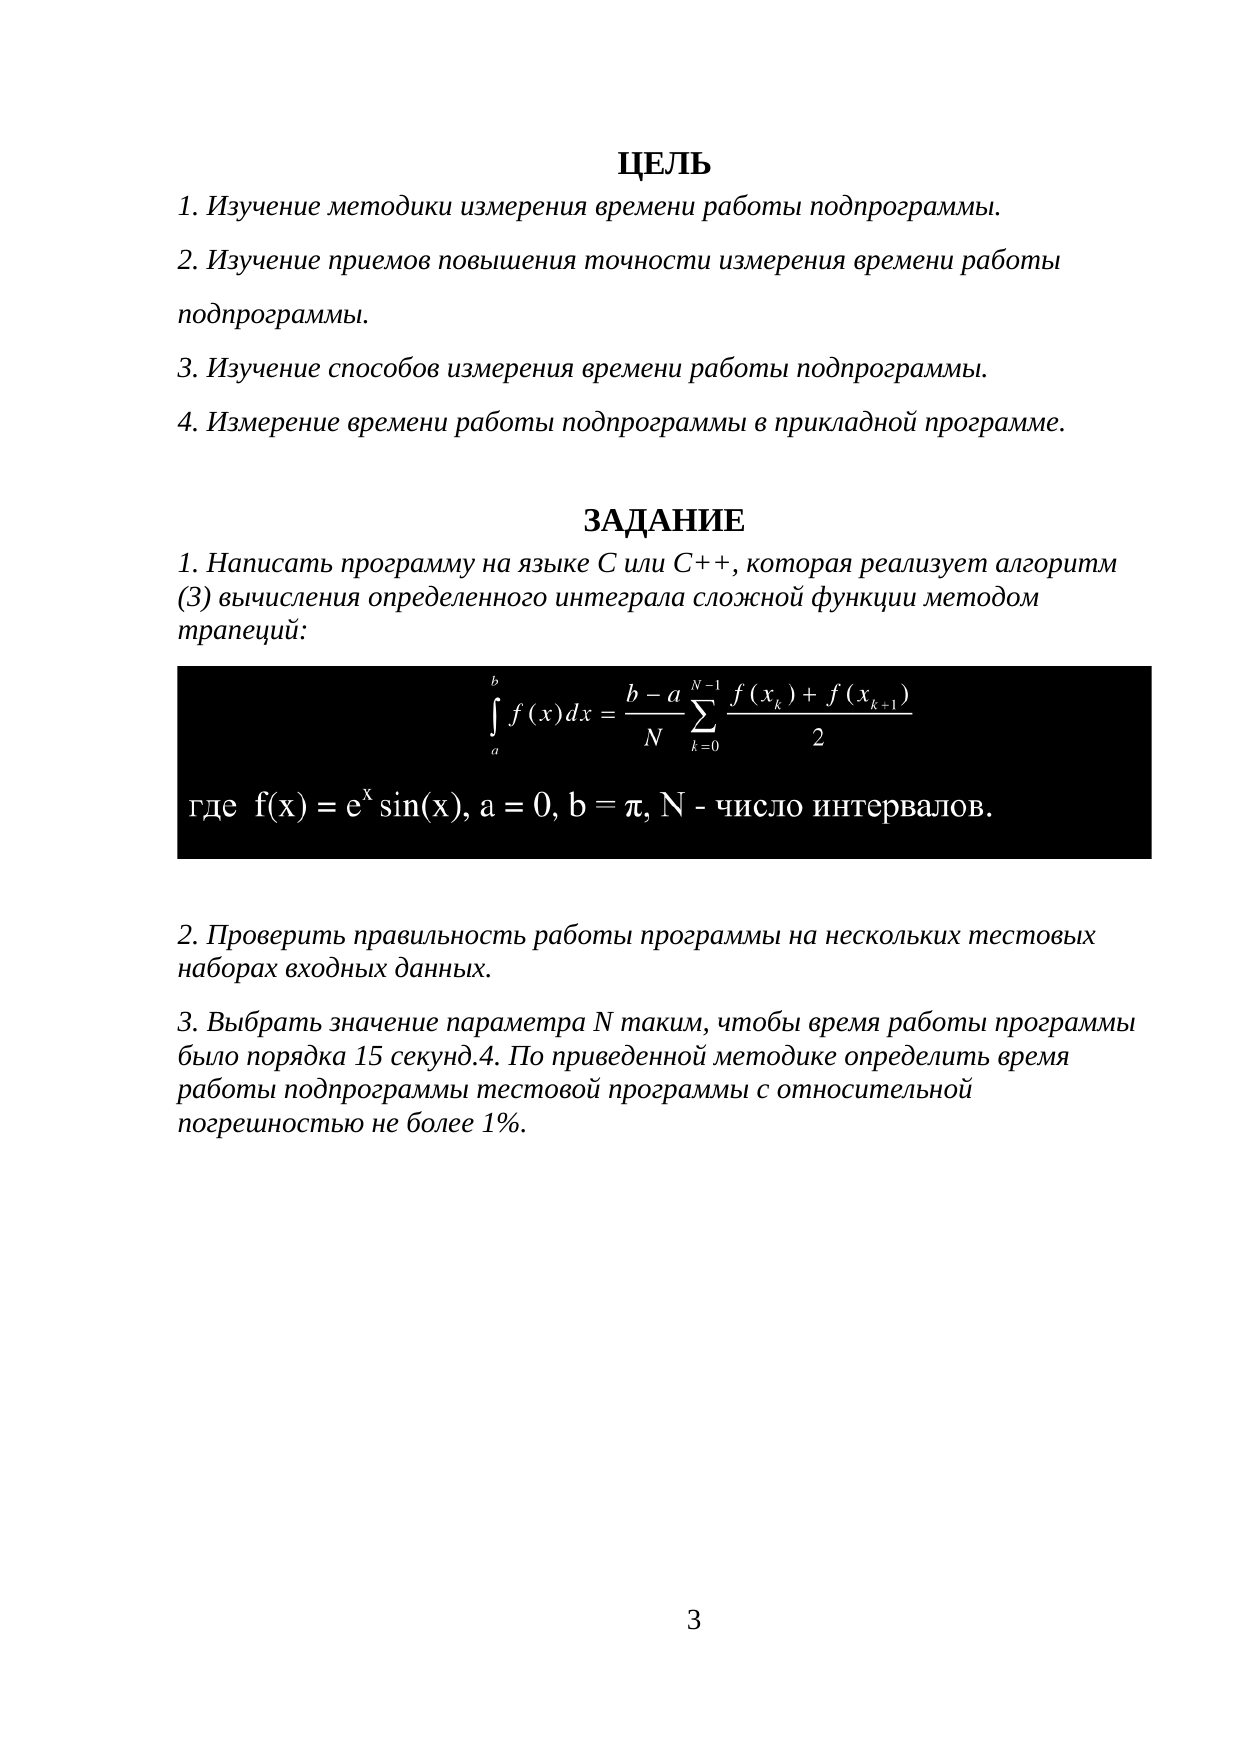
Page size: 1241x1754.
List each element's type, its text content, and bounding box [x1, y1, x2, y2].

text 1. Изучение методики измерения времени работы подпрограммы. [177, 188, 1152, 221]
text подпрограммы. [177, 296, 1152, 329]
text 2. Проверить правильность работы программы на нескольких тестовых наборах входных данных. [177, 917, 1152, 984]
text 3. Изучение способов измерения времени работы подпрограммы. [177, 350, 1152, 383]
text 3. Выбрать значение параметра N таким, чтобы время работы программы было порядка 15 секунд.4. По приведенной методике определить время работы подпрограммы тестовой программы с относительной погрешностью не более 1%. [177, 1004, 1152, 1139]
subtitle ЗАДАНИЕ [177, 501, 1152, 539]
picture [177, 666, 1152, 859]
text 4. Измерение времени работы подпрограммы в прикладной программе. [177, 404, 1152, 437]
text 1. Написать программу на языке C или C++, которая реализует алгоритм (3) вычисления определенного интеграла сложной функции методом трапеций: [177, 545, 1152, 646]
text 2. Изучение приемов повышения точности измерения времени работы [177, 242, 1152, 275]
subtitle ЦЕЛЬ [177, 143, 1152, 181]
